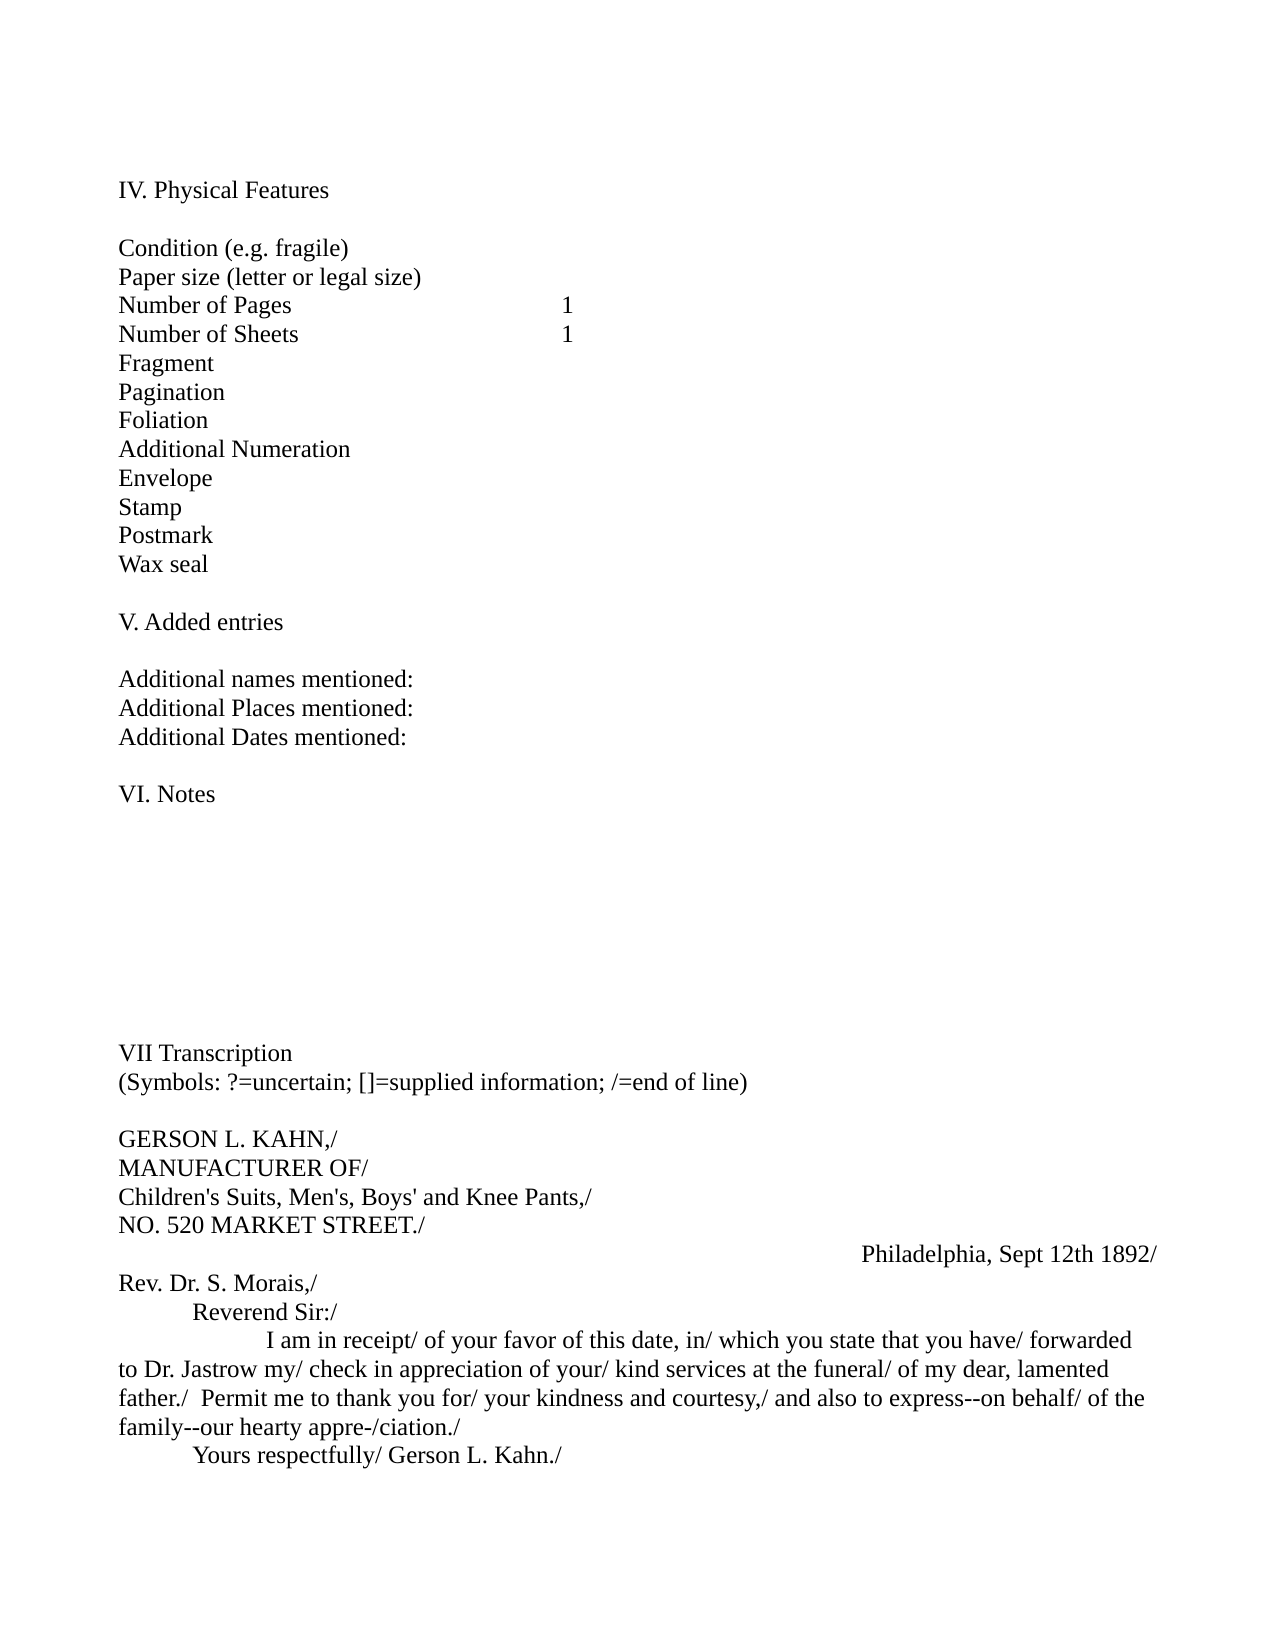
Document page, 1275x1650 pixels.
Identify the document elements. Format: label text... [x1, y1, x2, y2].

text Additional Numeration [118, 434, 1157, 463]
text V. Added entries [118, 607, 1157, 636]
text VI. Notes [118, 779, 1157, 808]
text GERSON L. KAHN,/ [118, 1124, 1157, 1153]
text Envelope [118, 463, 1157, 492]
text Paper size (letter or legal size) [118, 262, 1157, 291]
text Condition (e.g. fragile) [118, 233, 1157, 262]
text Additional Dates mentioned: [118, 722, 1157, 751]
text Number of Sheets 1 [118, 319, 1157, 348]
text Rev. Dr. S. Morais,/ [118, 1268, 1157, 1297]
text Pagination [118, 377, 1157, 406]
text Foliation [118, 406, 1157, 434]
text (Symbols: ?=uncertain; []=supplied information; /=end of line) [118, 1067, 1157, 1096]
text Additional Places mentioned: [118, 693, 1157, 722]
text Philadelphia, Sept 12th 1892/ [118, 1239, 1157, 1268]
text Postma rk [118, 521, 1157, 549]
text I am in receipt/ of your favor of this date, in/ which you state that you have/ forwarded to Dr. Jastrow my/ check in appreciation of your/ kind services at the funeral/ of my dear, lamented father./ Permit me to thank you for/ your kindness and courtesy,/ and also to express--on behalf/ of the family--our hearty appre-/ciation./ [118, 1326, 1157, 1441]
text IV. Physical Features [118, 176, 1157, 204]
text MANUFACTURER OF/ [118, 1153, 1157, 1182]
text NO. 520 MARKET STREET./ [118, 1211, 1157, 1239]
text Children's Suits, Men's, Boys' and Knee Pants,/ [118, 1182, 1157, 1211]
text Yours respectfully/ Gerson L. Kahn./ [118, 1441, 1157, 1469]
text VII Transcription [118, 1038, 1157, 1067]
text Additional names mentioned: [118, 664, 1157, 693]
text Fragment [118, 348, 1157, 377]
text Reverend Sir:/ [118, 1297, 1157, 1326]
text Number of Pages 1 [118, 291, 1157, 319]
text Stamp [118, 492, 1157, 521]
text Wax seal [118, 549, 1157, 578]
